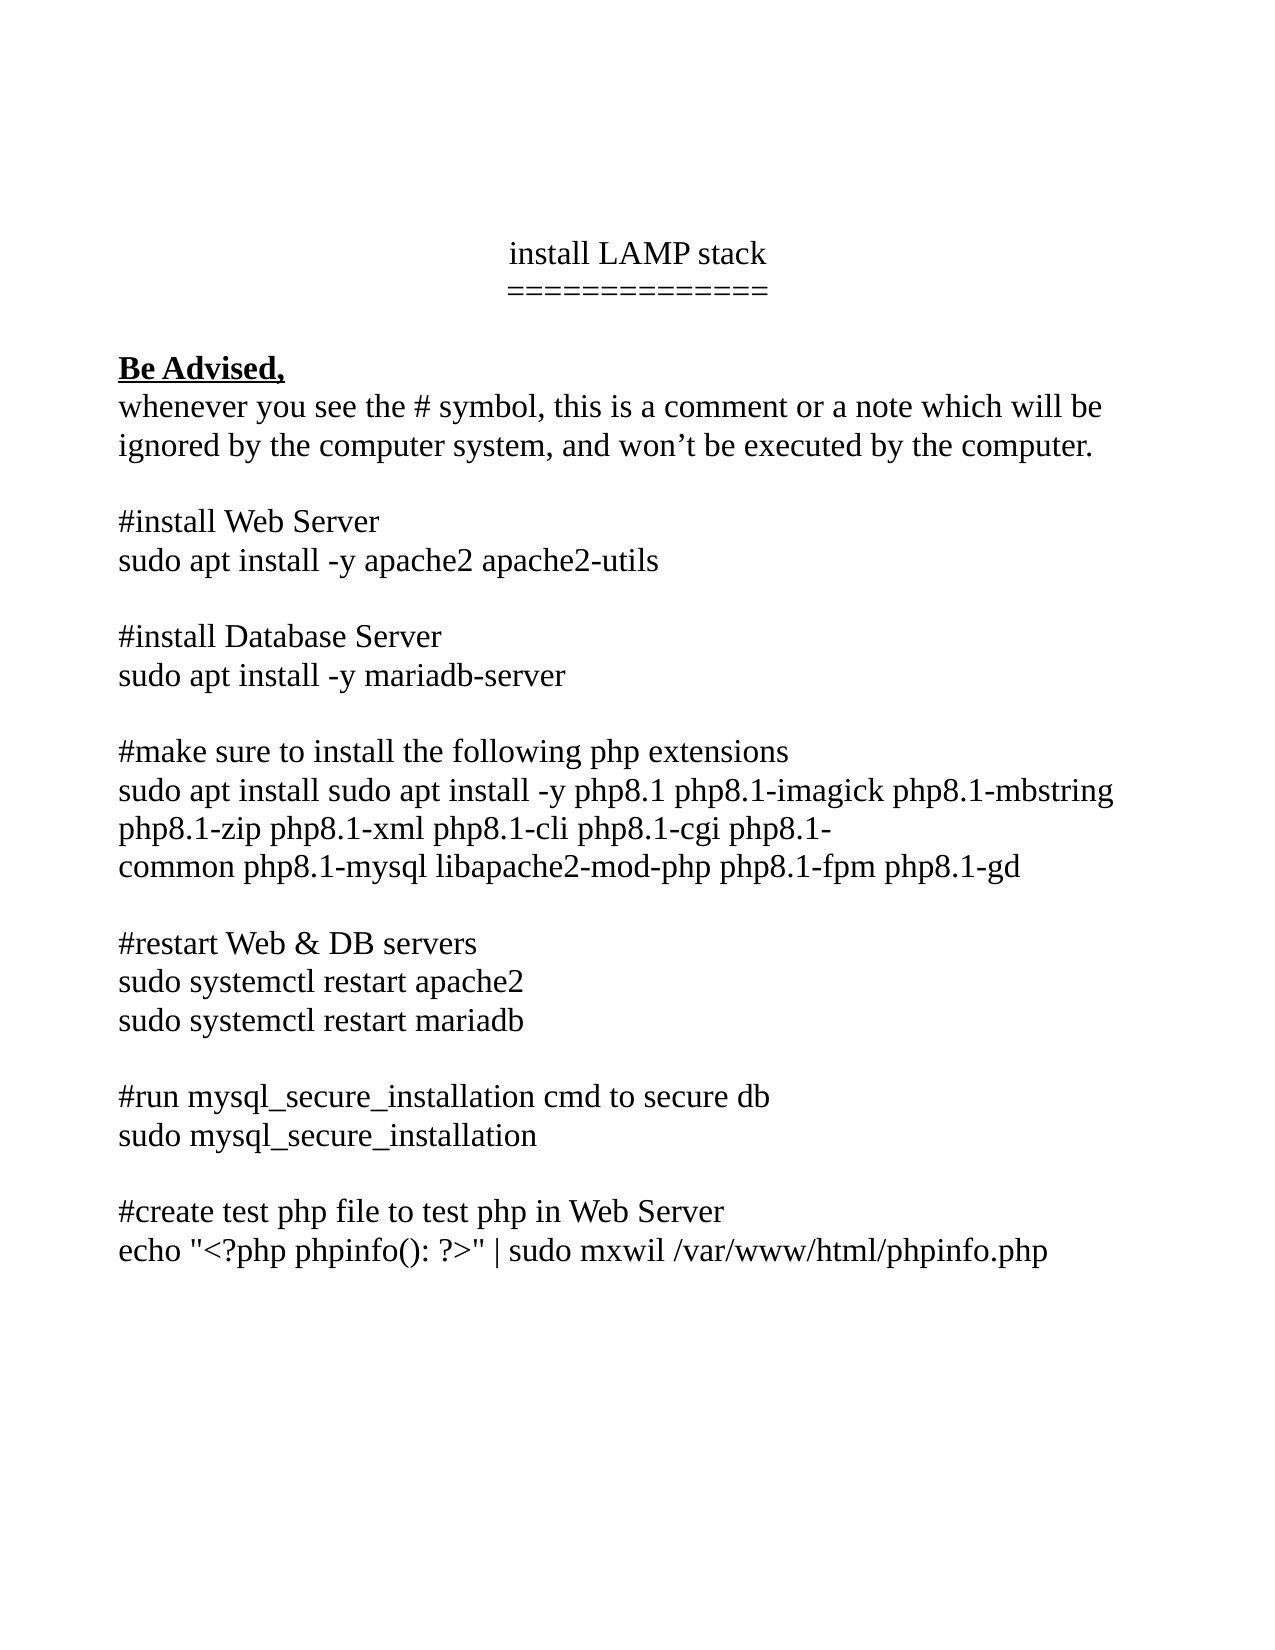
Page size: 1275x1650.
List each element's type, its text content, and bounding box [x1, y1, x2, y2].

text #run mysql_secure_installation cmd to secure db [118, 1076, 1157, 1115]
text Be Advised, [118, 348, 1157, 386]
text whenever you see the # symbol, this is a comment or a note which will be ignored by the computer system, and won’t be executed by the computer. [118, 386, 1157, 463]
text #install Database Server [118, 616, 1157, 655]
text sudo apt install sudo apt install -y php8.1 php8.1-imagick php8.1-mbstring php8.1-zip php8.1-xml php8.1-cli php8.1-cgi php8.1- [118, 770, 1157, 846]
text sudo apt install -y apache2 apache2-utils [118, 540, 1157, 578]
text sudo mysql_secure_installation [118, 1115, 1157, 1153]
text common php8.1-mysql libapache2-mod-php php8.1-fpm php8.1-gd [118, 846, 1157, 885]
text echo "<?php phpinfo(): ?>" | sudo mxwil /var/www/html/phpinfo.php [118, 1230, 1157, 1268]
text #install Web Server [118, 501, 1157, 540]
text #create test php file to test php in Web Server [118, 1191, 1157, 1230]
text sudo systemctl restart mariadb [118, 1000, 1157, 1038]
text sudo apt install -y mariadb-server [118, 655, 1157, 693]
text ============== [118, 271, 1157, 310]
text #restart Web & DB servers [118, 923, 1157, 961]
text install LAMP stack [118, 233, 1157, 271]
text sudo systemctl restart apache2 [118, 961, 1157, 1000]
text #make sure to install the following php extensions [118, 731, 1157, 770]
